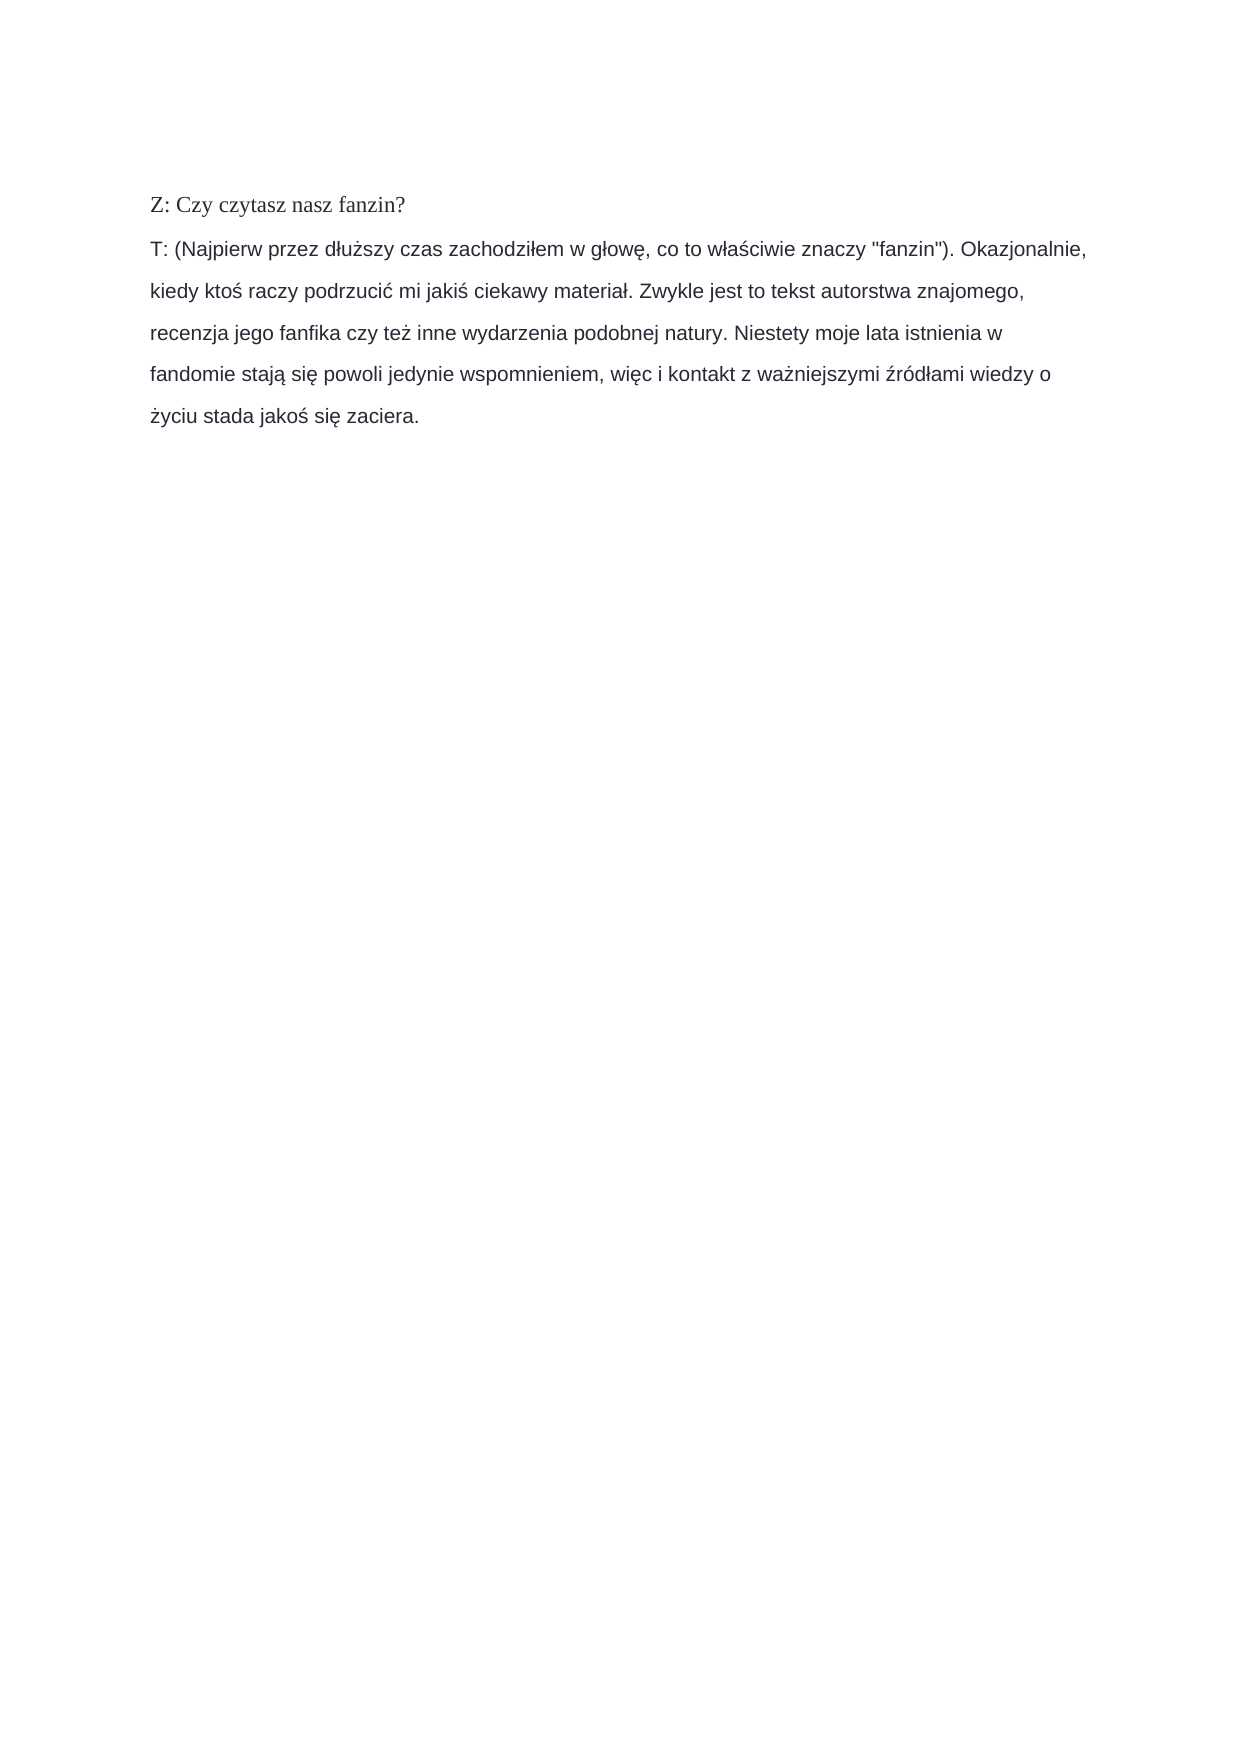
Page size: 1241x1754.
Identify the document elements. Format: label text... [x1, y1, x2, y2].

text T: (Najpierw przez dłuższy czas zachodziłem w głowę, co to właściwie znaczy "fanzin"). Okazjonalnie, kiedy ktoś raczy podrzucić mi jakiś ciekawy materiał. Zwykle jest to tekst autorstwa znajomego, recenzja jego fanfika czy też inne wydarzenia podobnej natury. Niestety moje lata istnienia w fandomie stają się powoli jedynie wspomnieniem, więc i kontakt z ważniejszymi źródłami wiedzy o życiu stada jakoś się zaciera. [150, 237, 1091, 428]
text Z: Czy czytasz nasz fanzin? [150, 192, 1091, 217]
